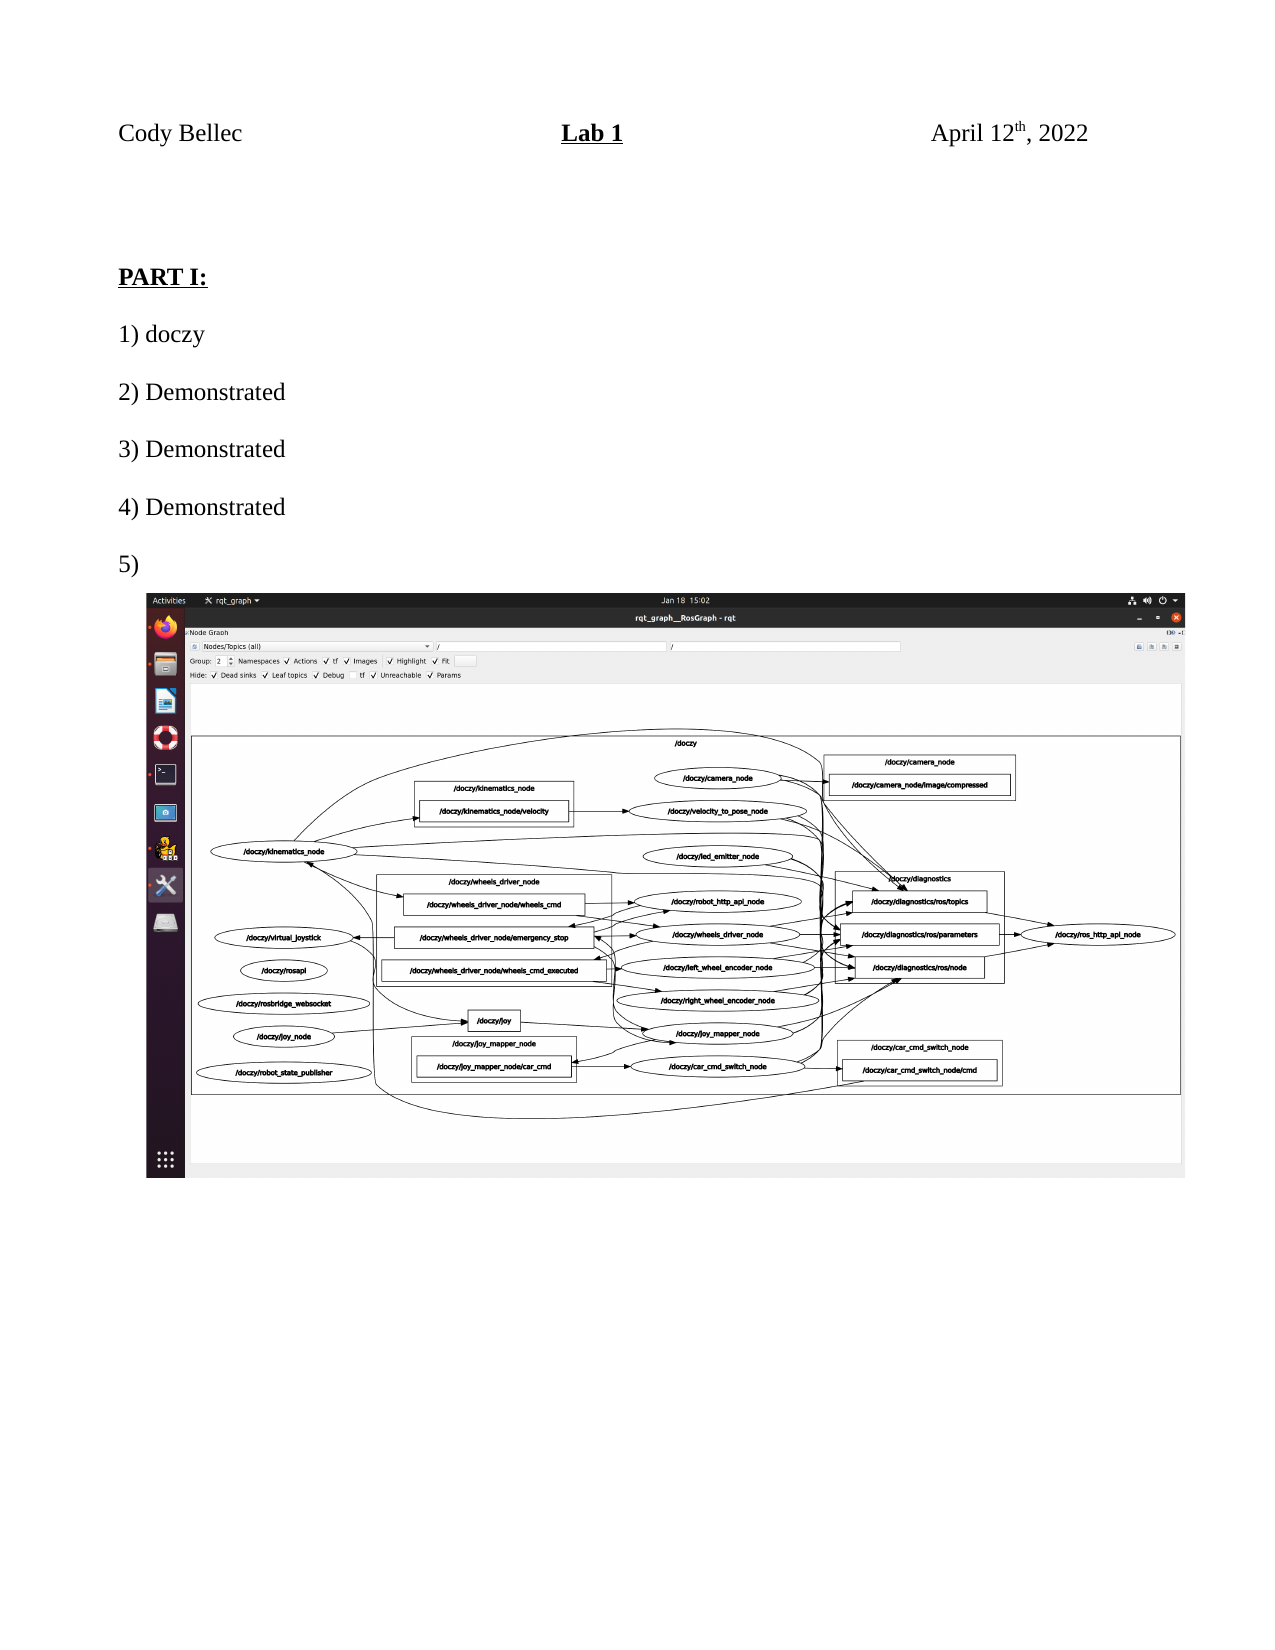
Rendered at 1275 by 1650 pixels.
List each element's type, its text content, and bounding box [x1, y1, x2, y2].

text 3) Demonstrated [118, 434, 1157, 463]
text PART I: [118, 262, 1157, 291]
picture [146, 593, 1186, 1178]
text 4) Demonstrated [118, 492, 1157, 521]
text Cody Bellec Lab 1 April 12th, 2022 [118, 118, 1157, 147]
text 5) [118, 549, 1157, 578]
text 2) Demonstrated [118, 377, 1157, 406]
text 1) doczy [118, 319, 1157, 348]
